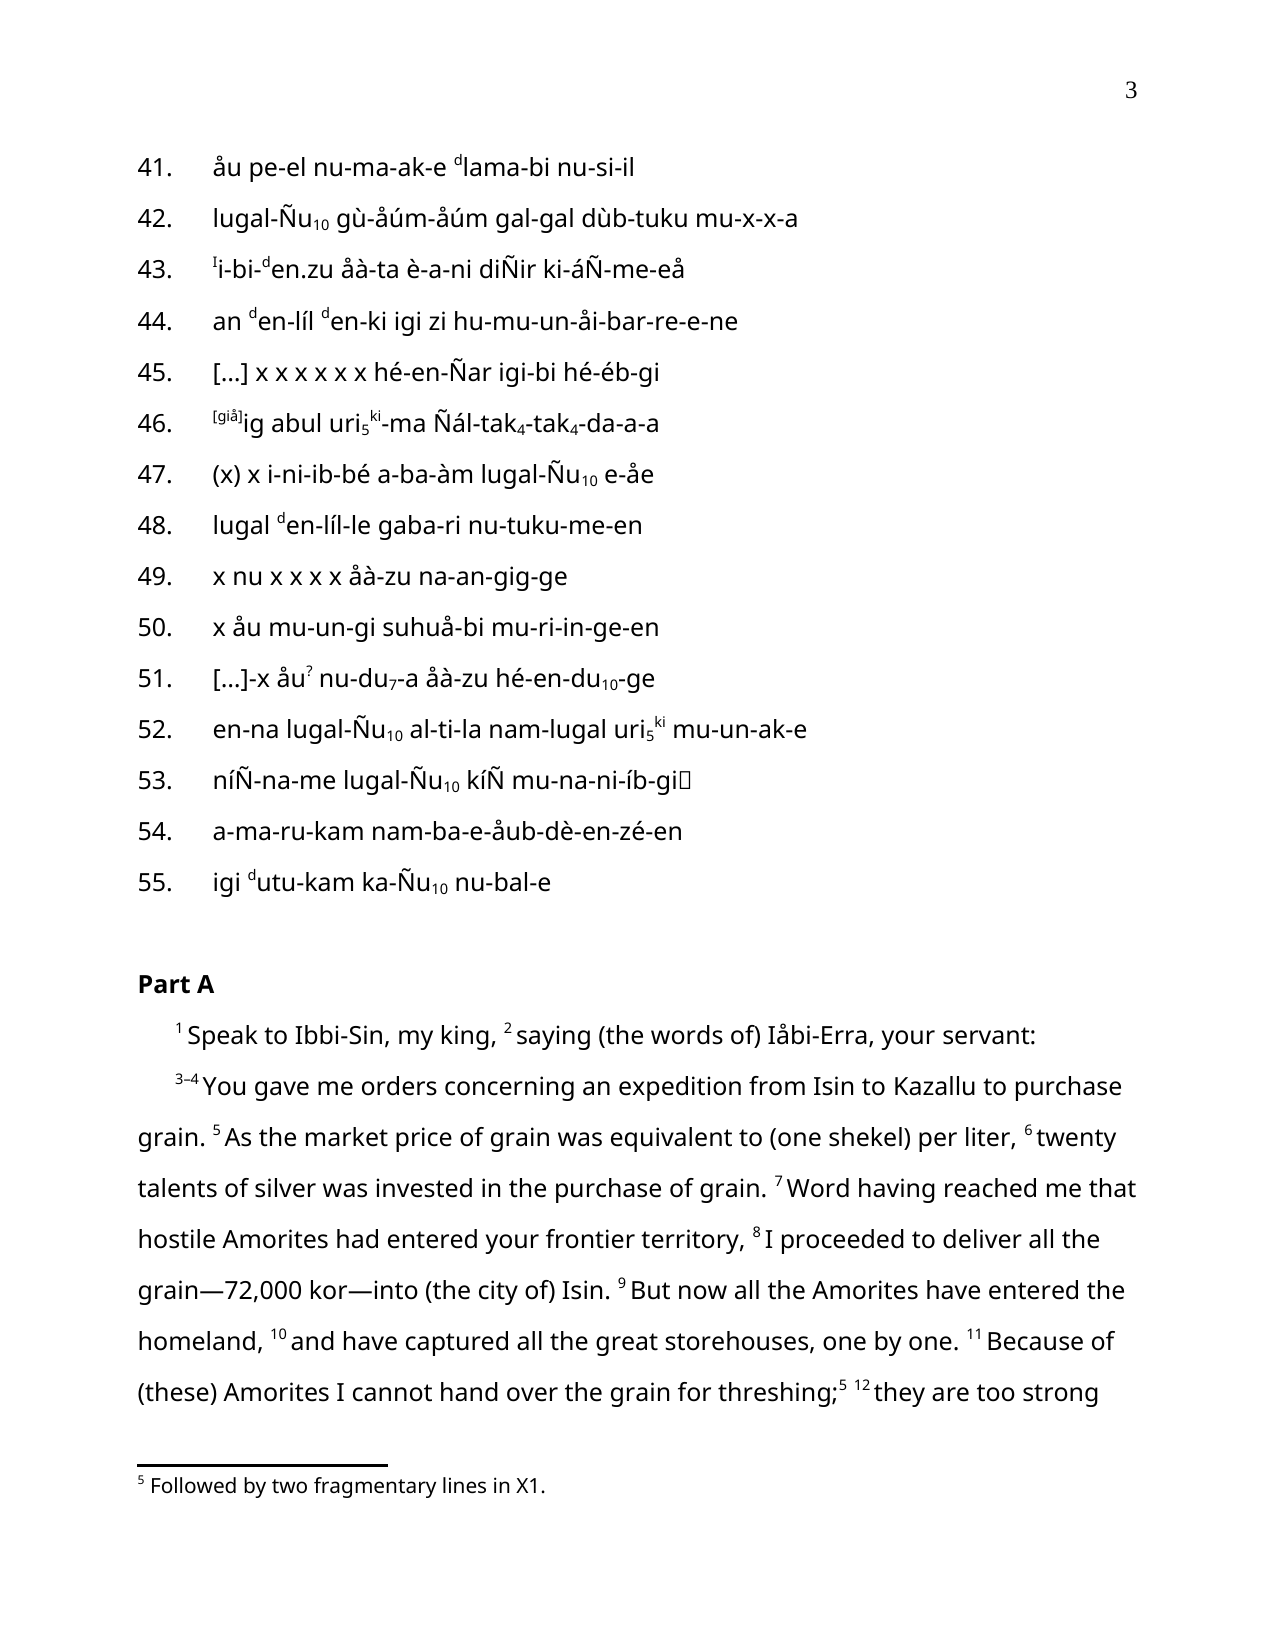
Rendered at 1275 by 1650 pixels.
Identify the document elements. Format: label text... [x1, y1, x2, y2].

text 46. [giå]ig abul uri5ki-ma Ñál-tak4-tak4-da-a-a [137, 405, 1138, 439]
text 50. x åu mu-un-gi suhuå-bi mu-ri-in-ge-en [137, 609, 1138, 643]
text 3–4 You gave me orders concerning an expedition from Isin to­ Kazallu to purchase grain. 5 As the market price of grain was equivalent to (one shekel) per liter, 6 twenty talents of silver was invested in the purchase of grain. 7 Word having reached me­ that hostile Amorites had entered your frontier territory, 8 I proceeded to deliver all the grain—72,000 kor—into (the city of) Isin. 9 But now all ­the Amorites have entered the homeland, 10 and have captured all the­ great storehouses, one by one. 11 Because of (these) Amorites I­ cannot hand over the grain for threshing; 12 they are too strong­ [137, 1069, 1138, 1409]
text 54. a-ma-ru-kam nam-ba-e-åub-dè-en-zé-en [137, 813, 1138, 848]
text Followed by two fragmentary lines in X1. [137, 1472, 1138, 1500]
text 42. lugal-Ñu10 gù-åúm-åúm gal-gal dùb-tuku mu-x-x-a [137, 201, 1138, 235]
text 51. […]-x åu? nu-du7-a åà-zu hé-en-du10-ge [137, 660, 1138, 694]
text 52. en-na lugal-Ñu10 al-ti-la nam-lugal uri5ki mu-un-ak-e [137, 711, 1138, 746]
text 49. x nu x x x x åà-zu na-an-gig-ge [137, 558, 1138, 592]
text 45. […] x x x x x x hé-en-Ñar igi-bi hé-éb-gi [137, 354, 1138, 388]
text 55. igi dutu-kam ka-Ñu10 nu-bal-e [137, 864, 1138, 899]
text 48. lugal den-líl-le gaba-ri nu-tuku-me-en [137, 507, 1138, 541]
text 1 Speak to Ibbi-Sin, my king, 2 saying (the words of) Iåbi-Erra, your ­servant: [137, 1018, 1138, 1052]
text 41. åu pe-el nu-ma-ak-e dlama-bi nu-si-il [137, 150, 1138, 184]
text 44. an den-líl den-ki igi zi hu-mu-un-åi-bar-re-e-ne [137, 303, 1138, 337]
text 47. (x) x i-ni-ib-bé a-ba-àm lugal-Ñu10 e-åe [137, 456, 1138, 490]
text Part A [137, 967, 1138, 1001]
text 53. níÑ-na-me lugal-Ñu10 kíÑ mu-na-ni-íb-gi [137, 762, 1138, 797]
text 43. Ii-bi-den.zu åà-ta è-a-ni diÑir ki-áÑ-me-eå [137, 252, 1138, 286]
